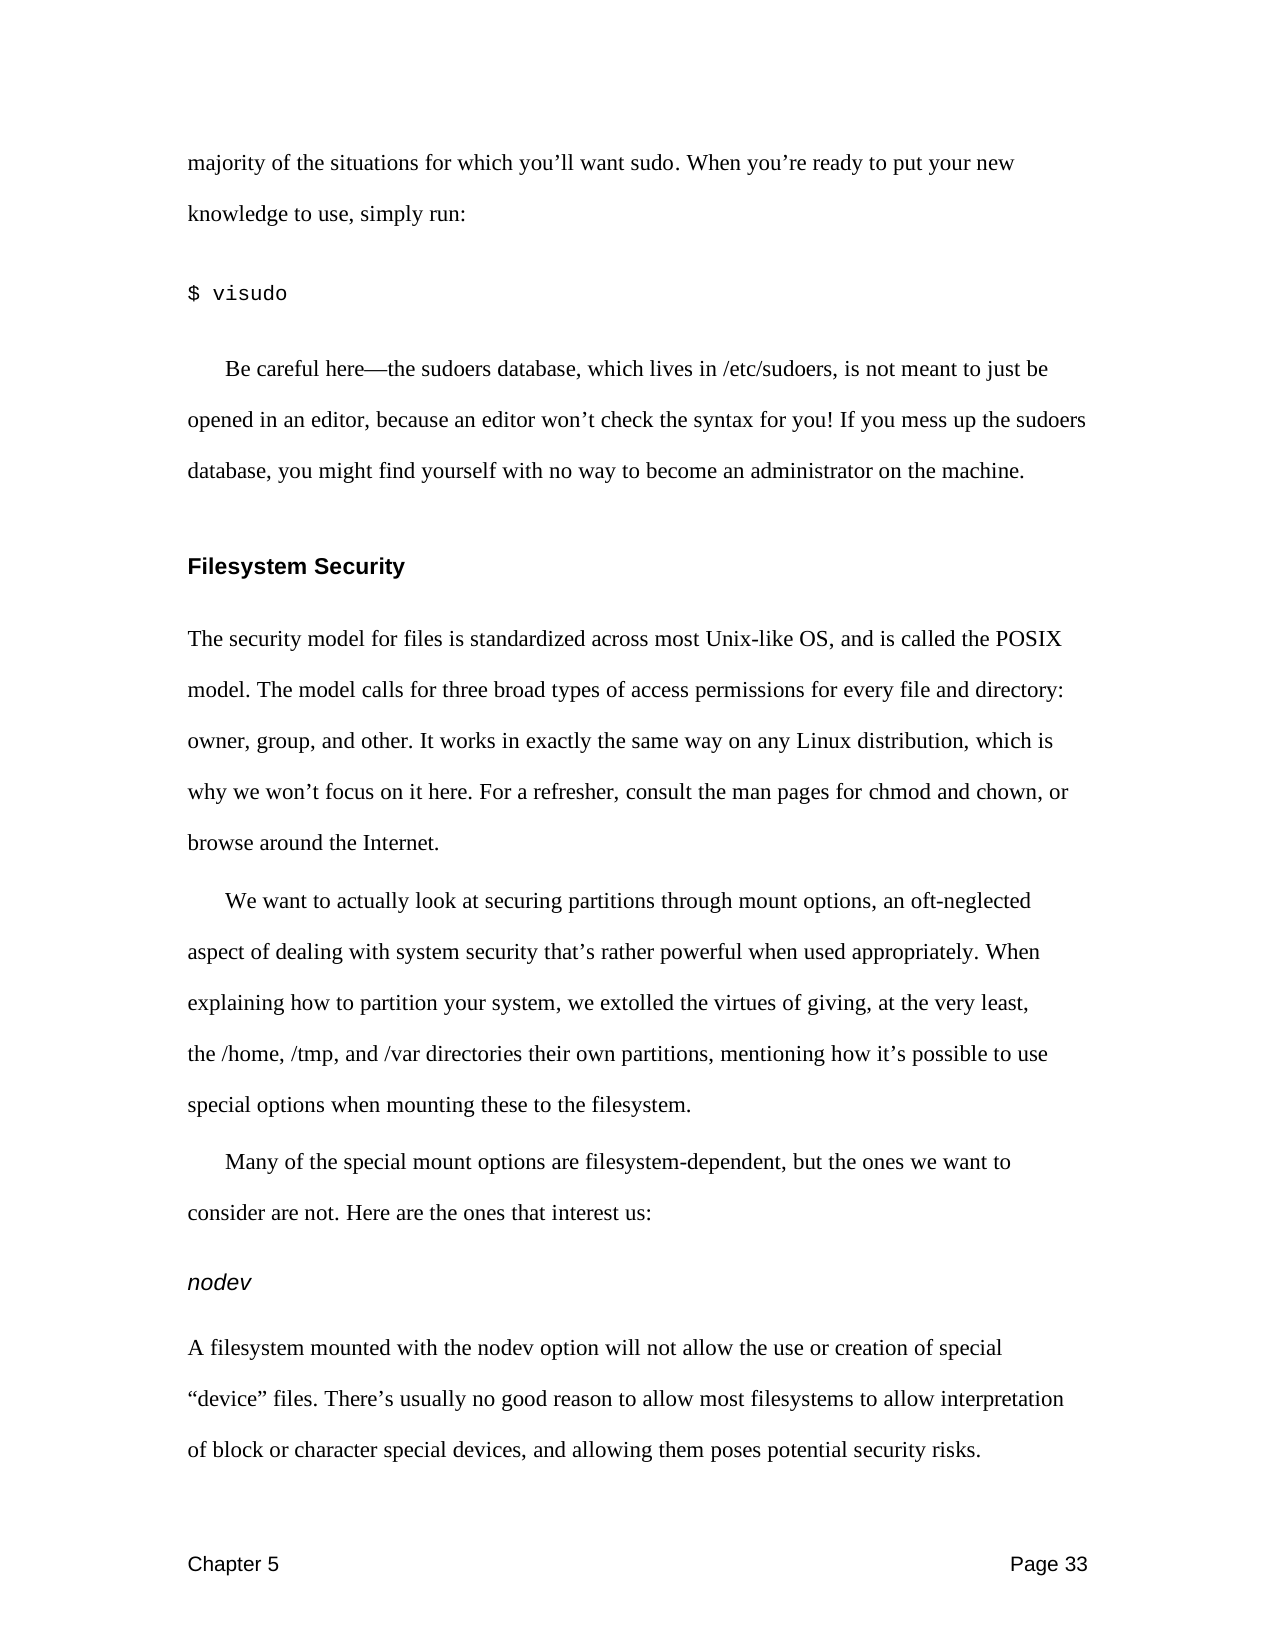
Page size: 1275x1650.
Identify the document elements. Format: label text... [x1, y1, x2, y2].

text The security model for files is standardized across most Unix-like OS, and is called the POSIX model. The model calls for three broad types of access permissions for every file and directory: owner, group, and other. It works in exactly the same way on any Linux distribution, which is why we won’t focus on it here. For a refresher, consult the man pages for chmod and chown, or browse around the Internet. [187, 626, 1087, 856]
text $ visudo [187, 283, 1087, 307]
text Many of the special mount options are filesystem-dependent, but the ones we want to consider are not. Here are the ones that interest us: [187, 1149, 1087, 1226]
text majority of the situations for which you’ll want sudo. When you’re ready to put your new knowledge to use, simply run: [187, 150, 1087, 227]
text A filesystem mounted with the nodev option will not allow the use or creation of special “device” files. There’s usually no good reason to allow most filesystems to allow interpretation of block or character special devices, and allowing them poses potential security risks. [187, 1334, 1087, 1462]
text We want to actually look at securing partitions through mount options, an oft-neglected aspect of dealing with system security that’s rather powerful when used appropriately. When explaining how to partition your system, we extolled the virtues of giving, at the very least, the /home, /tmp, and /var directories their own partitions, mentioning how it’s possible to use special options when mounting these to the filesystem. [187, 887, 1087, 1117]
text nodev [187, 1270, 1087, 1296]
text Be careful here—the sudoers database, which lives in /etc/sudoers, is not meant to just be opened in an editor, because an editor won’t check the syntax for you! If you mess up the sudoers database, you might find yourself with no way to become an administrator on the machine. [187, 356, 1087, 484]
text Filesystem Security [187, 553, 1087, 579]
